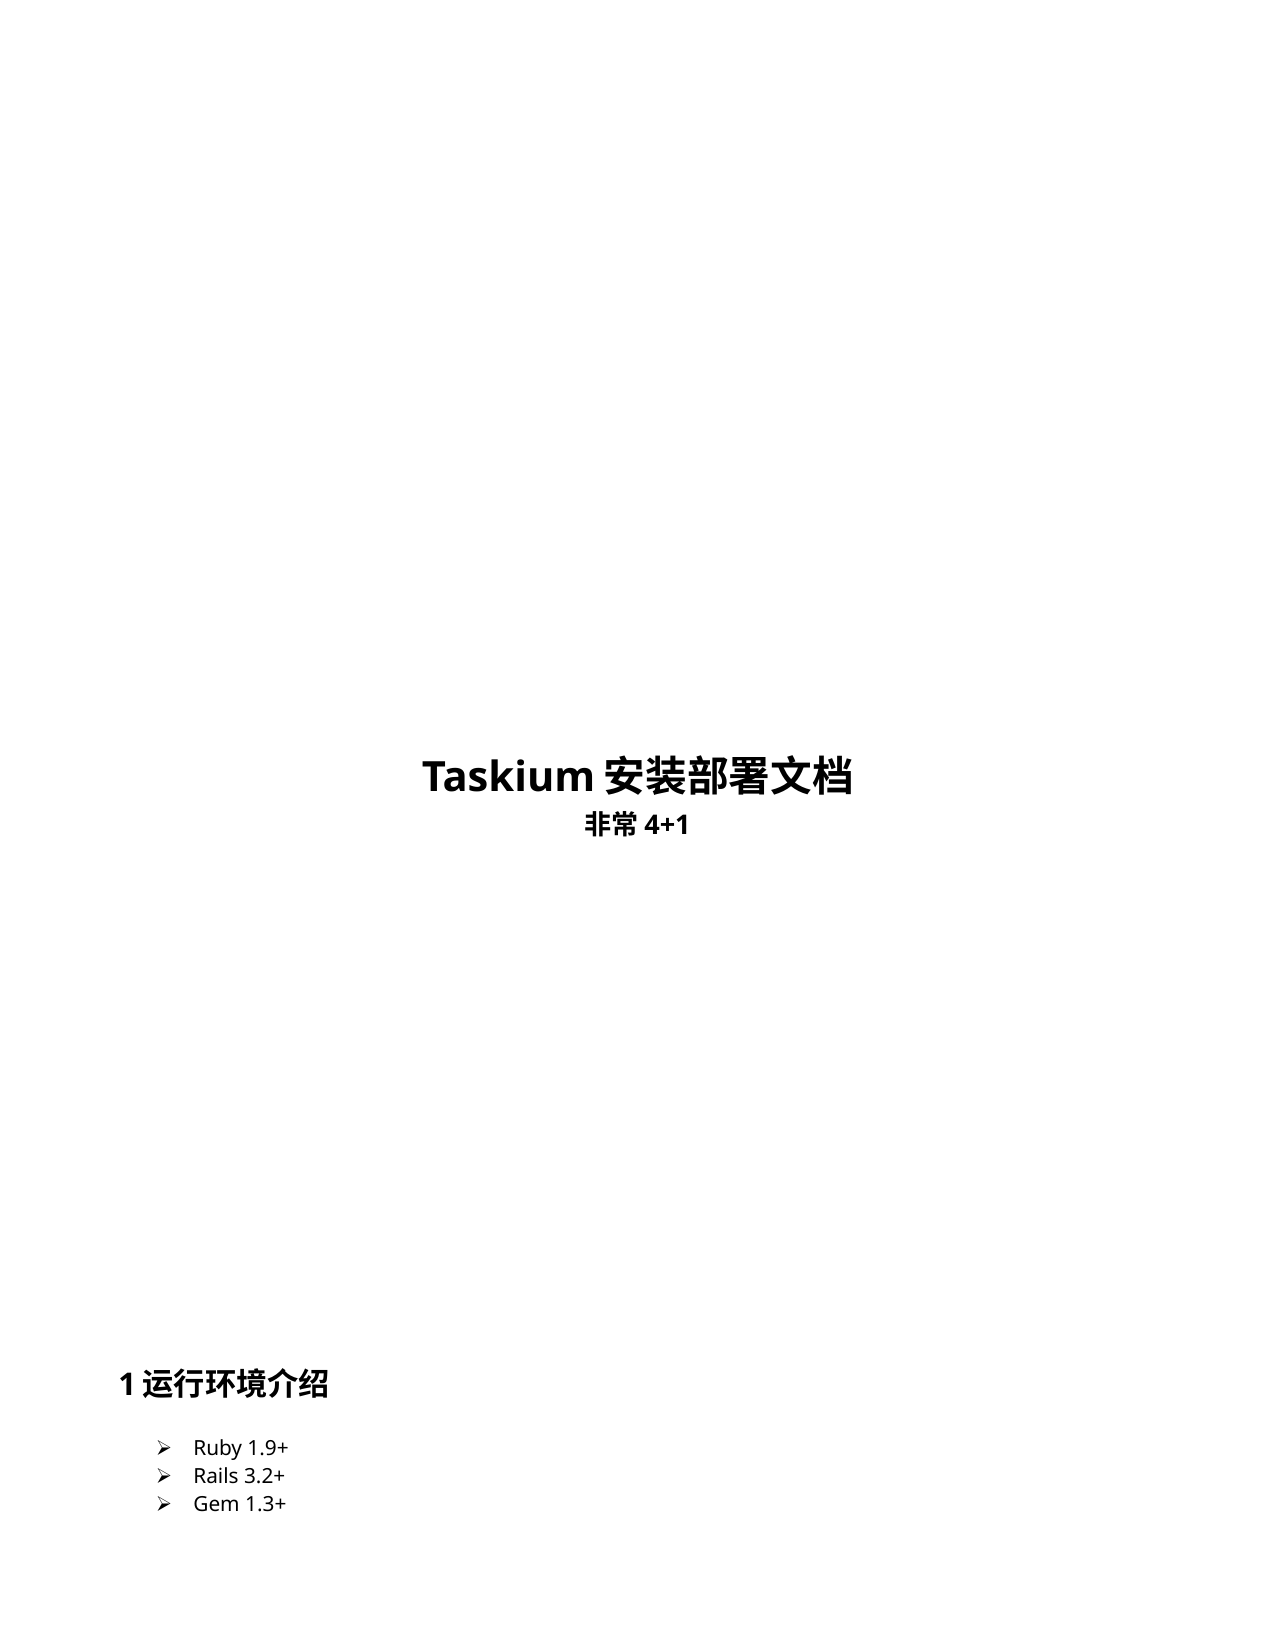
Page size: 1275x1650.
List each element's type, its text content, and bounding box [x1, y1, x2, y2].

text Taskium安装部署文档 [118, 743, 1157, 803]
text 非常4+1 [118, 803, 1157, 842]
text 1运行环境介绍 [118, 1359, 1157, 1404]
list Gem 1.3+ [156, 1489, 1157, 1518]
list Rails 3.2+ [156, 1461, 1157, 1489]
list Ruby 1.9+ [156, 1433, 1157, 1461]
